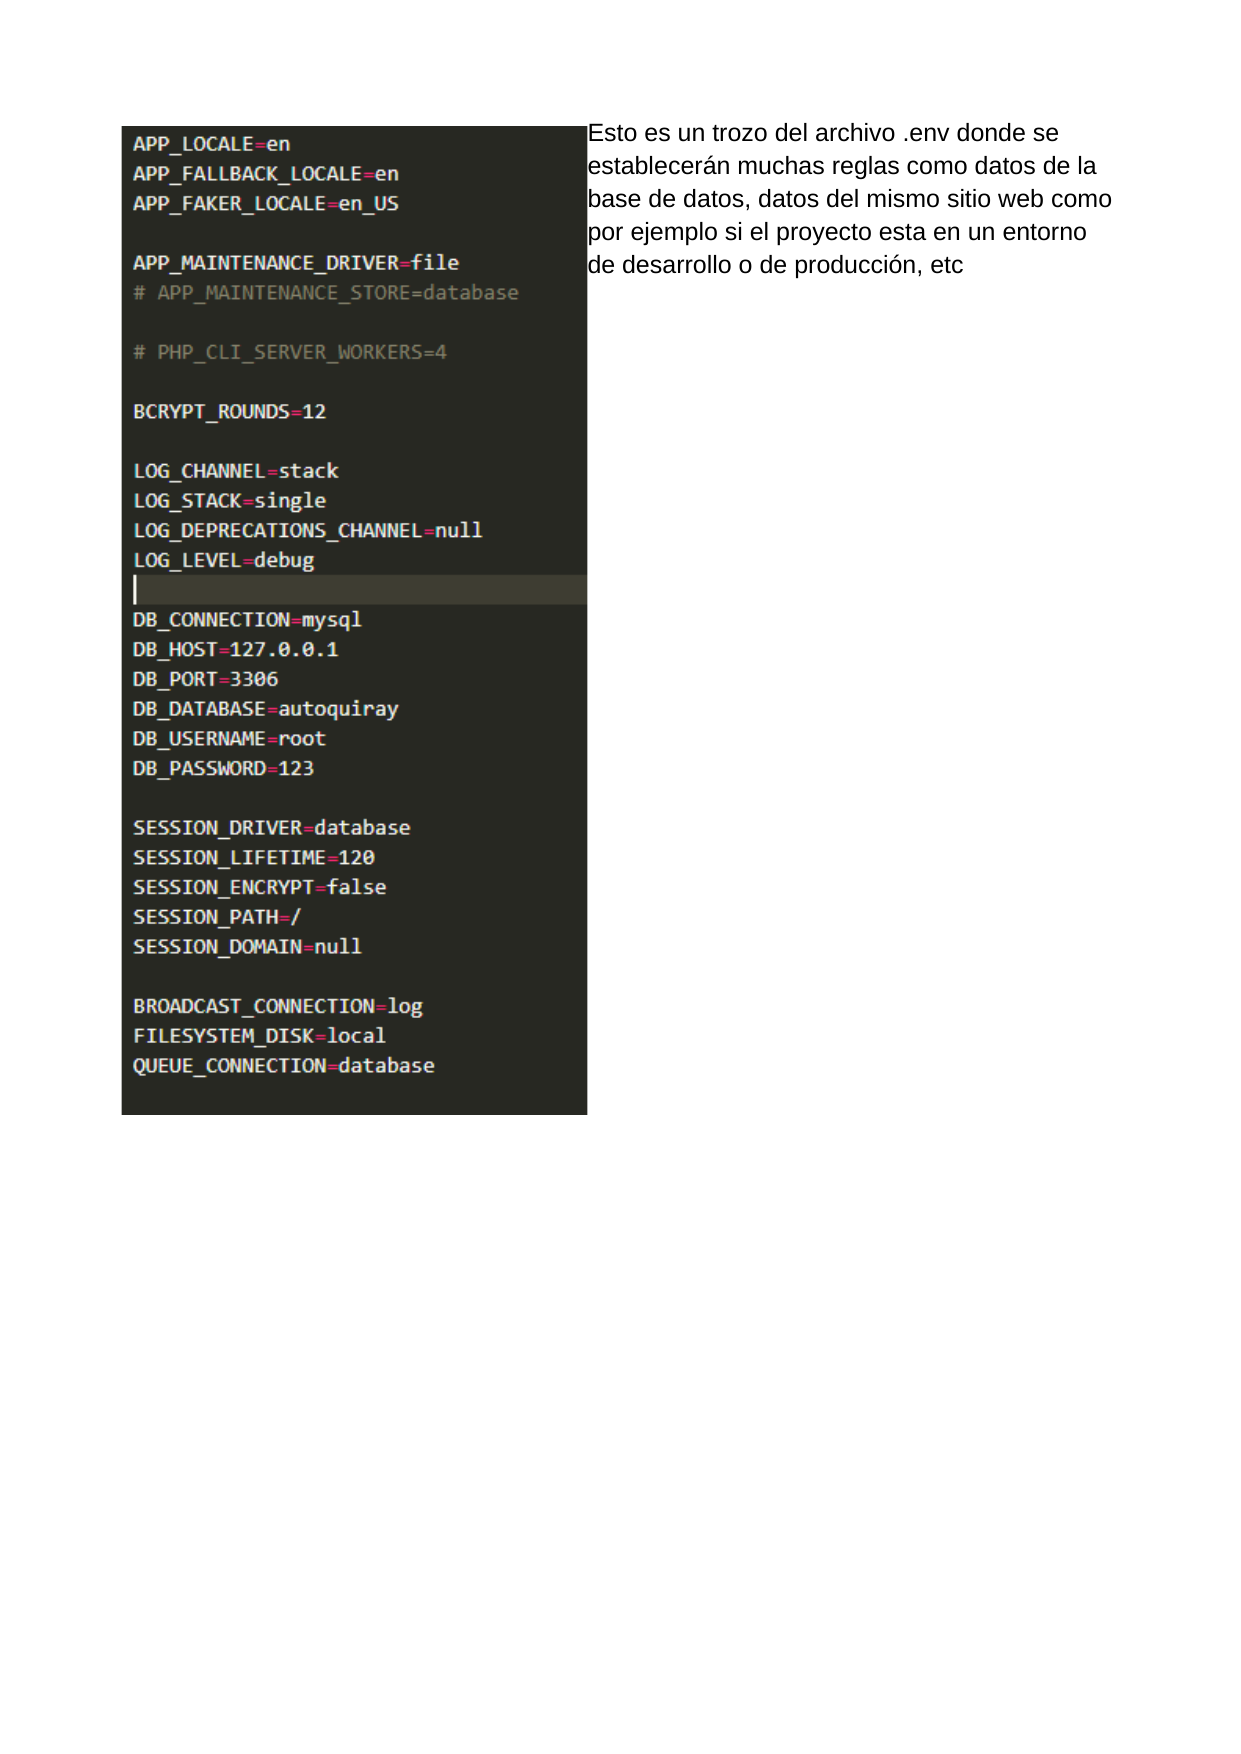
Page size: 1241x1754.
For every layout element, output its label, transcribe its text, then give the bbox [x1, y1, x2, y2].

picture [121, 126, 588, 1115]
text Esto es un trozo del archivo .env donde se establecerán muchas reglas como datos de la base de datos, datos del mismo sitio web como por ejemplo si el proyecto esta en un entorno de desarrollo o de producción, etc [118, 118, 1122, 279]
